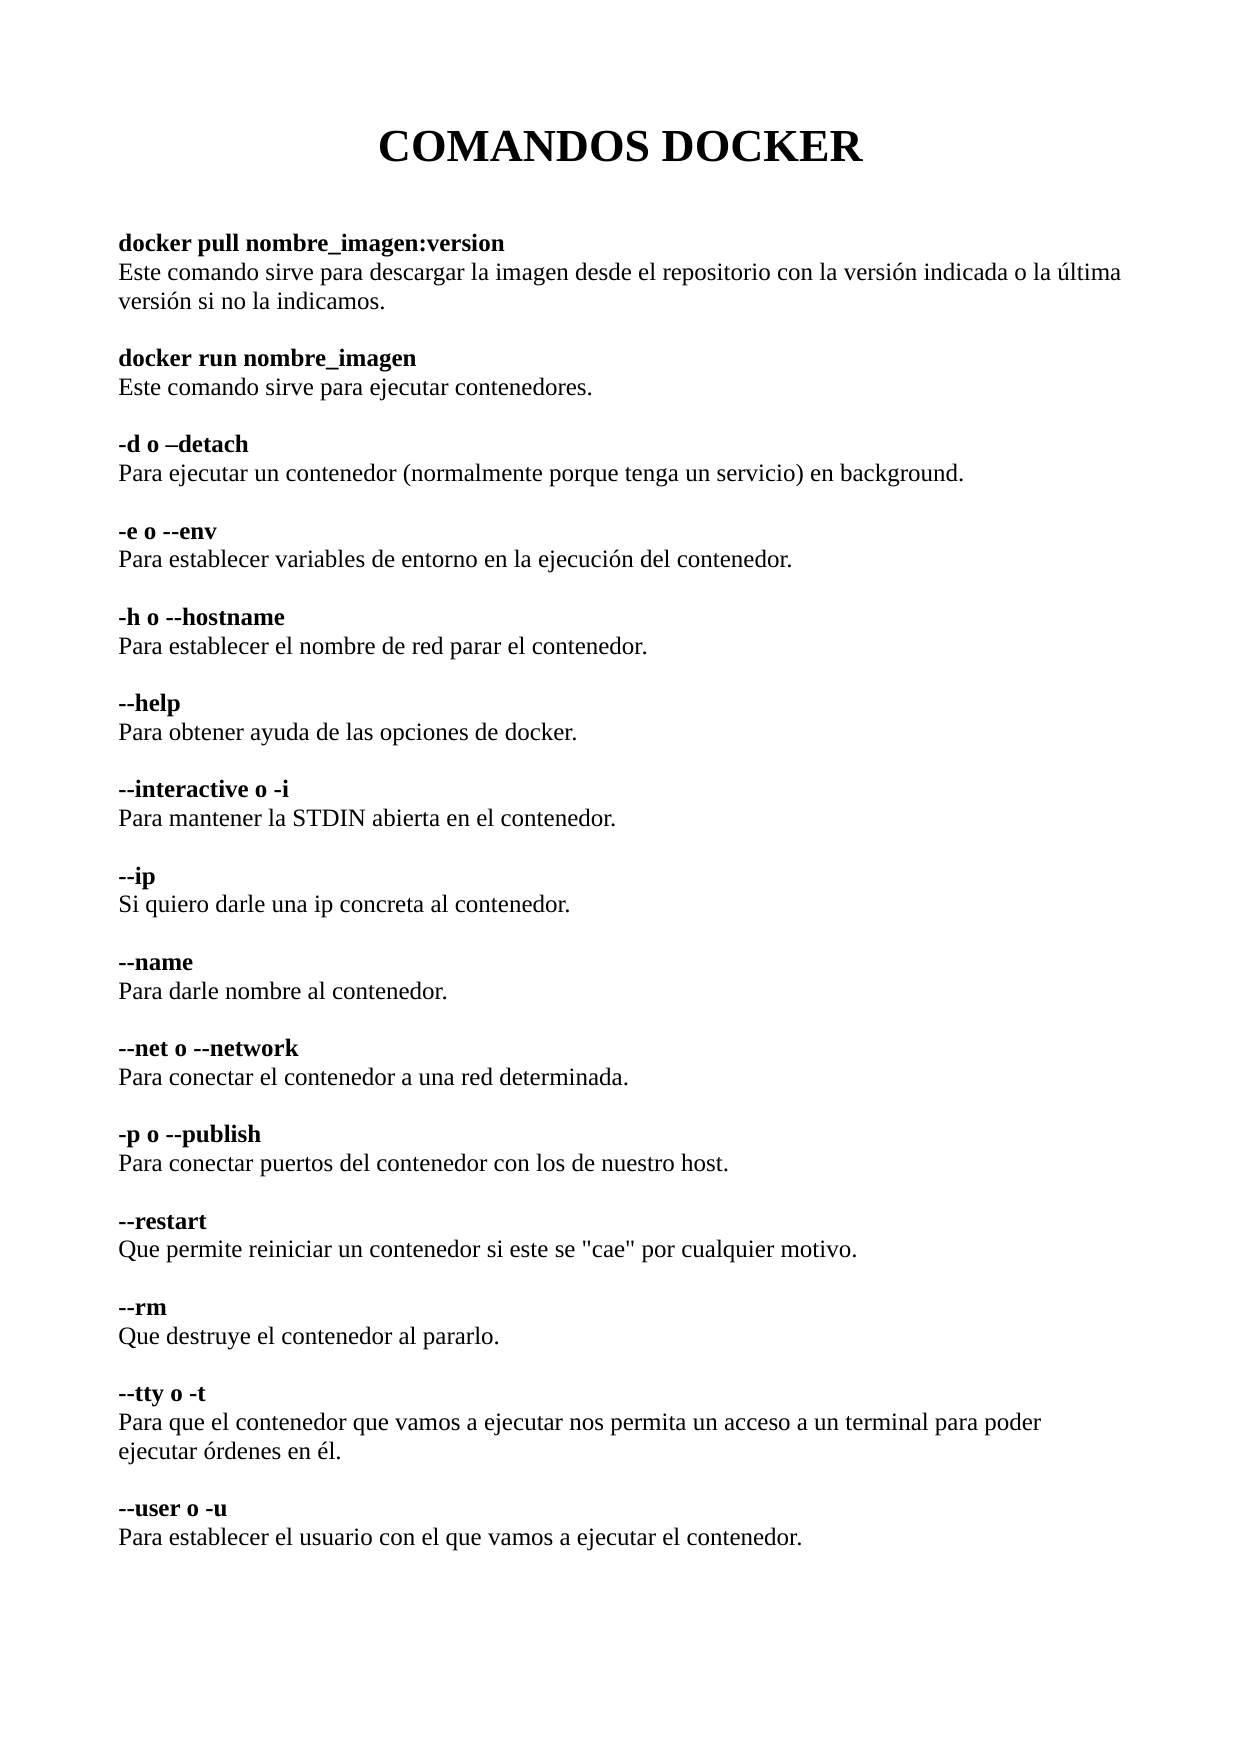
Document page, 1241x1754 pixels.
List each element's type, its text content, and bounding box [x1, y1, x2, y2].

text Para establecer el nombre de red parar el contenedor. [118, 631, 1122, 659]
text Para que el contenedor que vamos a ejecutar nos permita un acceso a un terminal para poder ejecutar órdenes en él. [118, 1407, 1122, 1464]
text Para darle nombre al contenedor. [118, 976, 1122, 1004]
text Si quiero darle una ip concreta al contenedor. [118, 889, 1122, 918]
text --name [118, 947, 1122, 976]
text --restart [118, 1206, 1122, 1234]
text Para conectar el contenedor a una red determinada. [118, 1062, 1122, 1091]
text Para establecer variables de entorno en la ejecución del contenedor. [118, 544, 1122, 573]
text --ip [118, 861, 1122, 889]
text Este comando sirve para ejecutar contenedores. [118, 372, 1122, 401]
text Para conectar puertos del contenedor con los de nuestro host. [118, 1148, 1122, 1177]
text Que permite reiniciar un contenedor si este se "cae" por cualquier motivo. [118, 1234, 1122, 1263]
text --help [118, 688, 1122, 717]
text Para obtener ayuda de las opciones de docker. [118, 717, 1122, 746]
text --tty o -t [118, 1378, 1122, 1407]
text docker run nombre_imagen [118, 343, 1122, 372]
text docker pull nombre_imagen:version [118, 228, 1122, 257]
text --interactive o -i [118, 774, 1122, 803]
text Que destruye el contenedor al pararlo. [118, 1321, 1122, 1349]
text --rm [118, 1292, 1122, 1321]
text Este comando sirve para descargar la imagen desde el repositorio con la versión indicada o la última versión si no la indicamos. [118, 257, 1122, 314]
text Para ejecutar un contenedor (normalmente porque tenga un servicio) en background. [118, 458, 1122, 487]
text -p o --publish [118, 1119, 1122, 1148]
text COMANDOS DOCKER [118, 118, 1122, 171]
text --user o -u [118, 1493, 1122, 1522]
text Para mantener la STDIN abierta en el contenedor. [118, 803, 1122, 832]
text -e o --env [118, 516, 1122, 544]
text Para establecer el usuario con el que vamos a ejecutar el contenedor. [118, 1522, 1122, 1551]
text -h o --hostname [118, 602, 1122, 631]
text -d o –detach [118, 429, 1122, 458]
text --net o --network [118, 1033, 1122, 1062]
